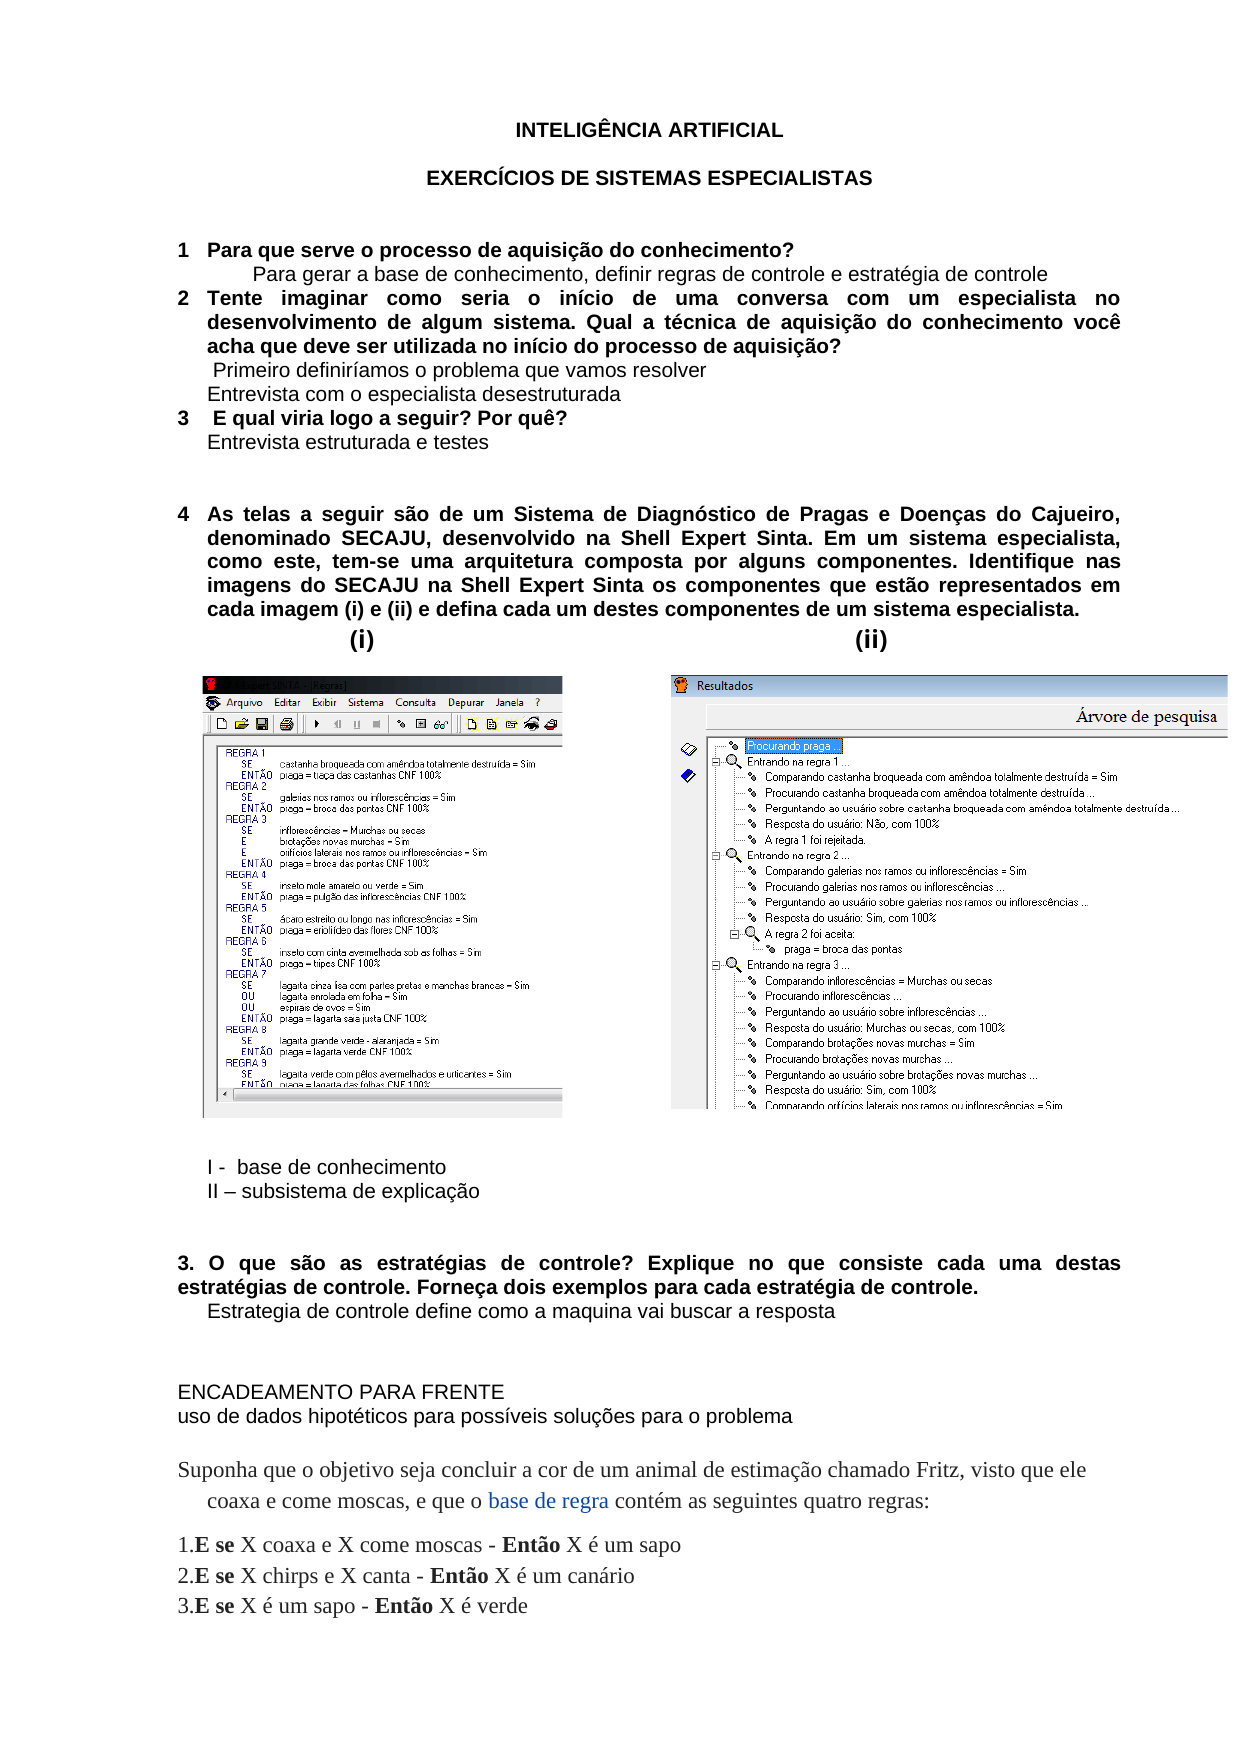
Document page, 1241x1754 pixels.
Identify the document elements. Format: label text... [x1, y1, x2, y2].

list Primeiro definiríamos o problema que vamos resolver [177, 358, 1122, 382]
list E se X coaxa e X come moscas - Então X é um sapo [177, 1532, 1122, 1558]
list Para gerar a base de conhecimento, definir regras de controle e estratégia de controle [177, 262, 1122, 286]
text 3. O que são as estratégias de controle? Explique no que consiste cada uma destas estratégias de controle. Forneça dois exemplos para cada estratégia de controle. [177, 1251, 1122, 1298]
list I - base de conhecimento [207, 1155, 1122, 1179]
text Suponha que o objetivo seja concluir a cor de um animal de estimação chamado Fritz, visto que ele coaxa e come moscas, e que o base de regra contém as seguintes quatro regras: [177, 1457, 1122, 1513]
text (i) (ii) [207, 621, 1122, 655]
list E se X chirps e X canta - Então X é um canário [177, 1562, 1122, 1588]
list Estrategia de controle define como a maquina vai buscar a resposta [177, 1298, 1122, 1322]
text INTELIGÊNCIA ARTIFICIAL [177, 118, 1122, 142]
list Tente imaginar como seria o início de uma conversa com um especialista no desenvolvimento de algum sistema. Qual a técnica de aquisição do conhecimento você acha que deve ser utilizada no início do processo de aquisição? [177, 286, 1122, 358]
text EXERCÍCIOS DE SISTEMAS ESPECIALISTAS [177, 166, 1122, 190]
list E qual viria logo a seguir? Por quê? [177, 406, 1122, 429]
list II – subsistema de explicação [207, 1179, 1122, 1203]
list Para que serve o processo de aquisição do conhecimento? [177, 238, 1122, 262]
list As telas a seguir são de um Sistema de Diagnóstico de Pragas e Doenças do Cajueiro, denominado SECAJU, desenvolvido na Shell Expert Sinta. Em um sistema especialista, como este, tem-se uma arquitetura composta por alguns componentes. Identifique nas imagens do SECAJU na Shell Expert Sinta os componentes que estão representados em cada imagem (i) e (ii) e defina cada um destes componentes de um sistema especialista. [177, 501, 1122, 621]
list Entrevista estruturada e testes [177, 429, 1122, 453]
list ENCADEAMENTO PARA FRENTE [177, 1380, 1122, 1404]
list uso de dados hipotéticos para possíveis soluções para o problema [177, 1404, 1122, 1428]
list Entrevista com o especialista desestruturada [177, 382, 1122, 406]
list E se X é um sapo - Então X é verde [177, 1592, 1122, 1618]
picture [671, 675, 1228, 1109]
